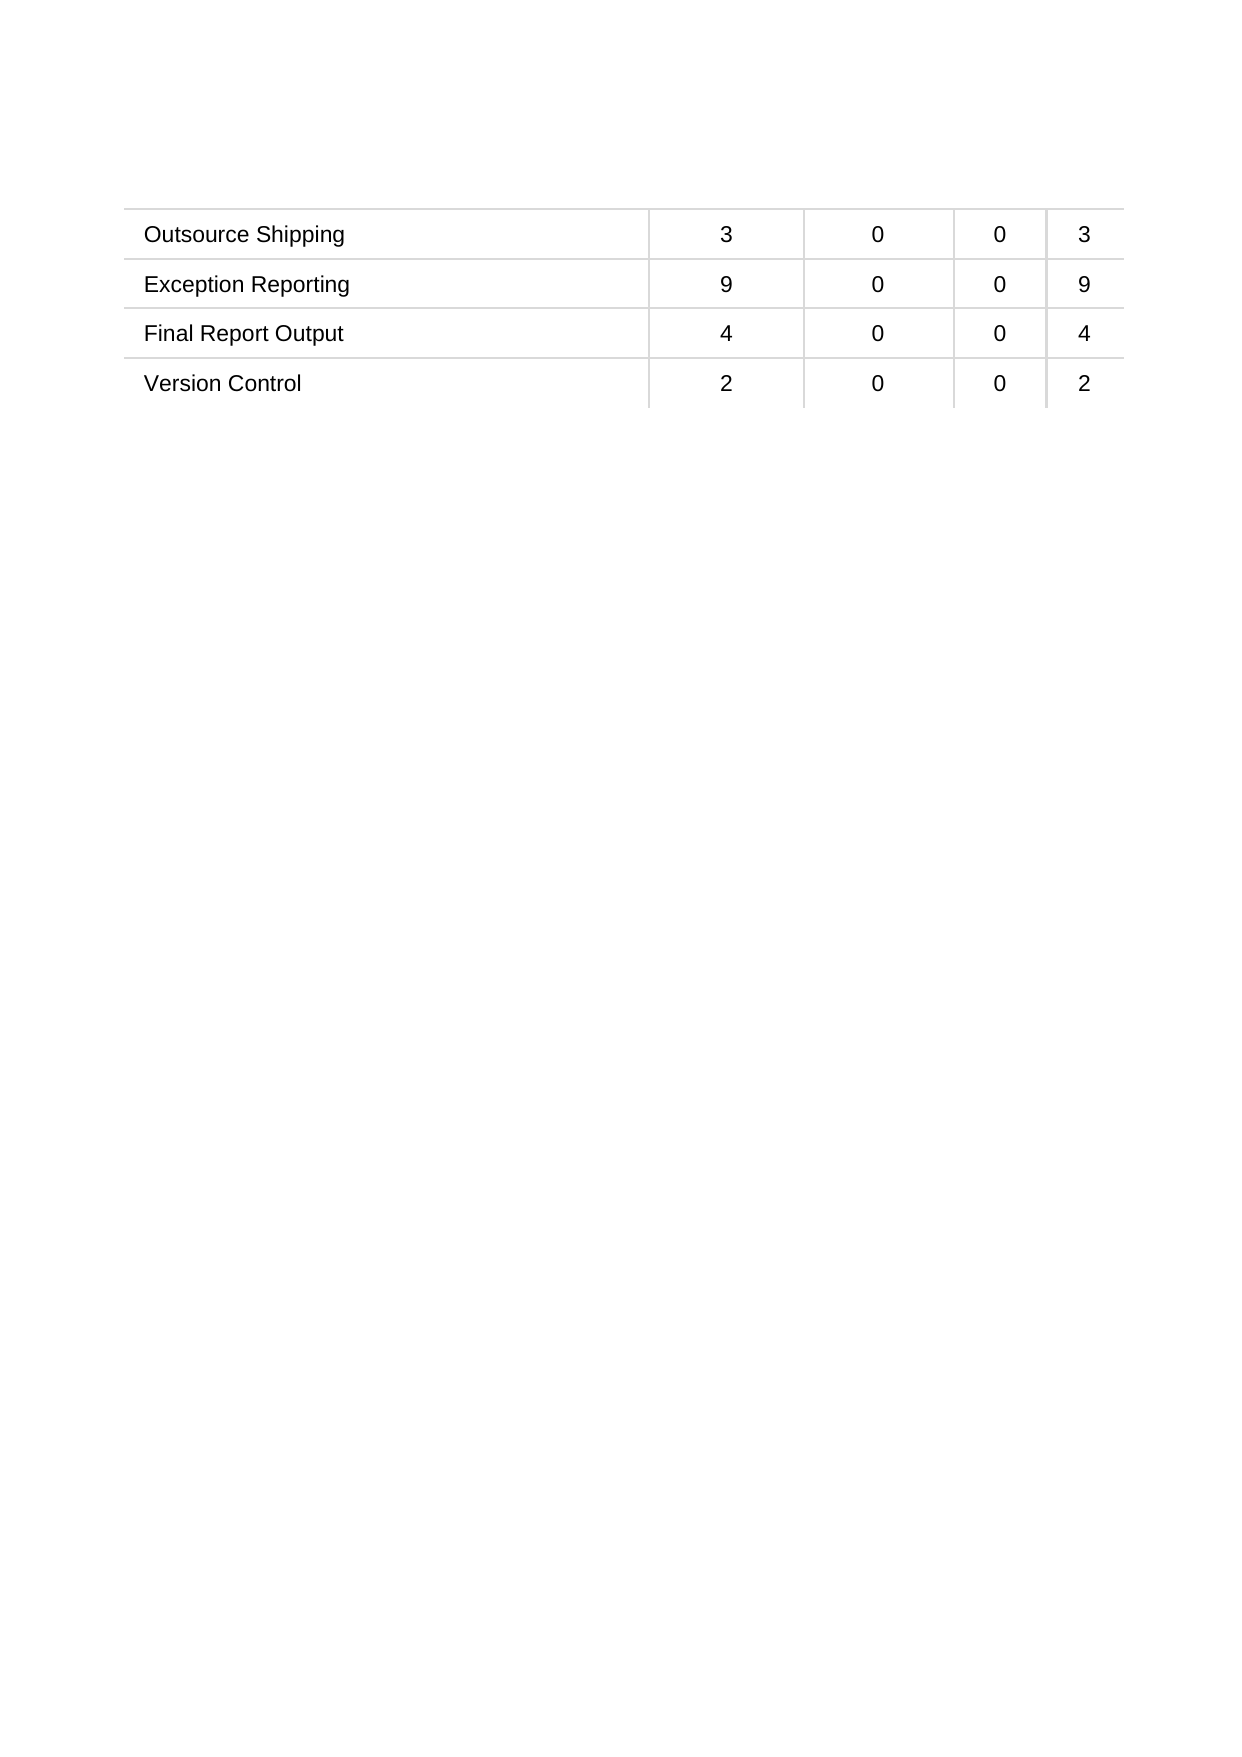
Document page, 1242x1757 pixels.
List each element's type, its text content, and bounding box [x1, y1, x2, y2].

table_cell 9 [650, 260, 803, 307]
table_cell Final Report Output [124, 309, 648, 357]
table_cell 0 [805, 359, 953, 408]
table_cell 2 [650, 359, 803, 408]
table_cell 3 [650, 210, 803, 258]
table_cell 0 [805, 210, 953, 258]
table_cell Exception Reporting [124, 260, 648, 307]
table_cell 0 [805, 260, 953, 307]
table_cell 0 [955, 359, 1045, 408]
table_cell 4 [650, 309, 803, 357]
table_cell 4 [1048, 309, 1124, 357]
table_cell Version Control [123, 359, 648, 408]
table_cell 0 [955, 260, 1045, 307]
table_cell 9 [1048, 260, 1124, 307]
table_cell 2 [1048, 359, 1125, 408]
table_cell 0 [955, 210, 1045, 258]
table_cell 0 [805, 309, 953, 357]
table_cell 3 [1048, 210, 1124, 258]
table_cell Outsource Shipping [124, 210, 648, 258]
table_cell 0 [955, 309, 1045, 357]
